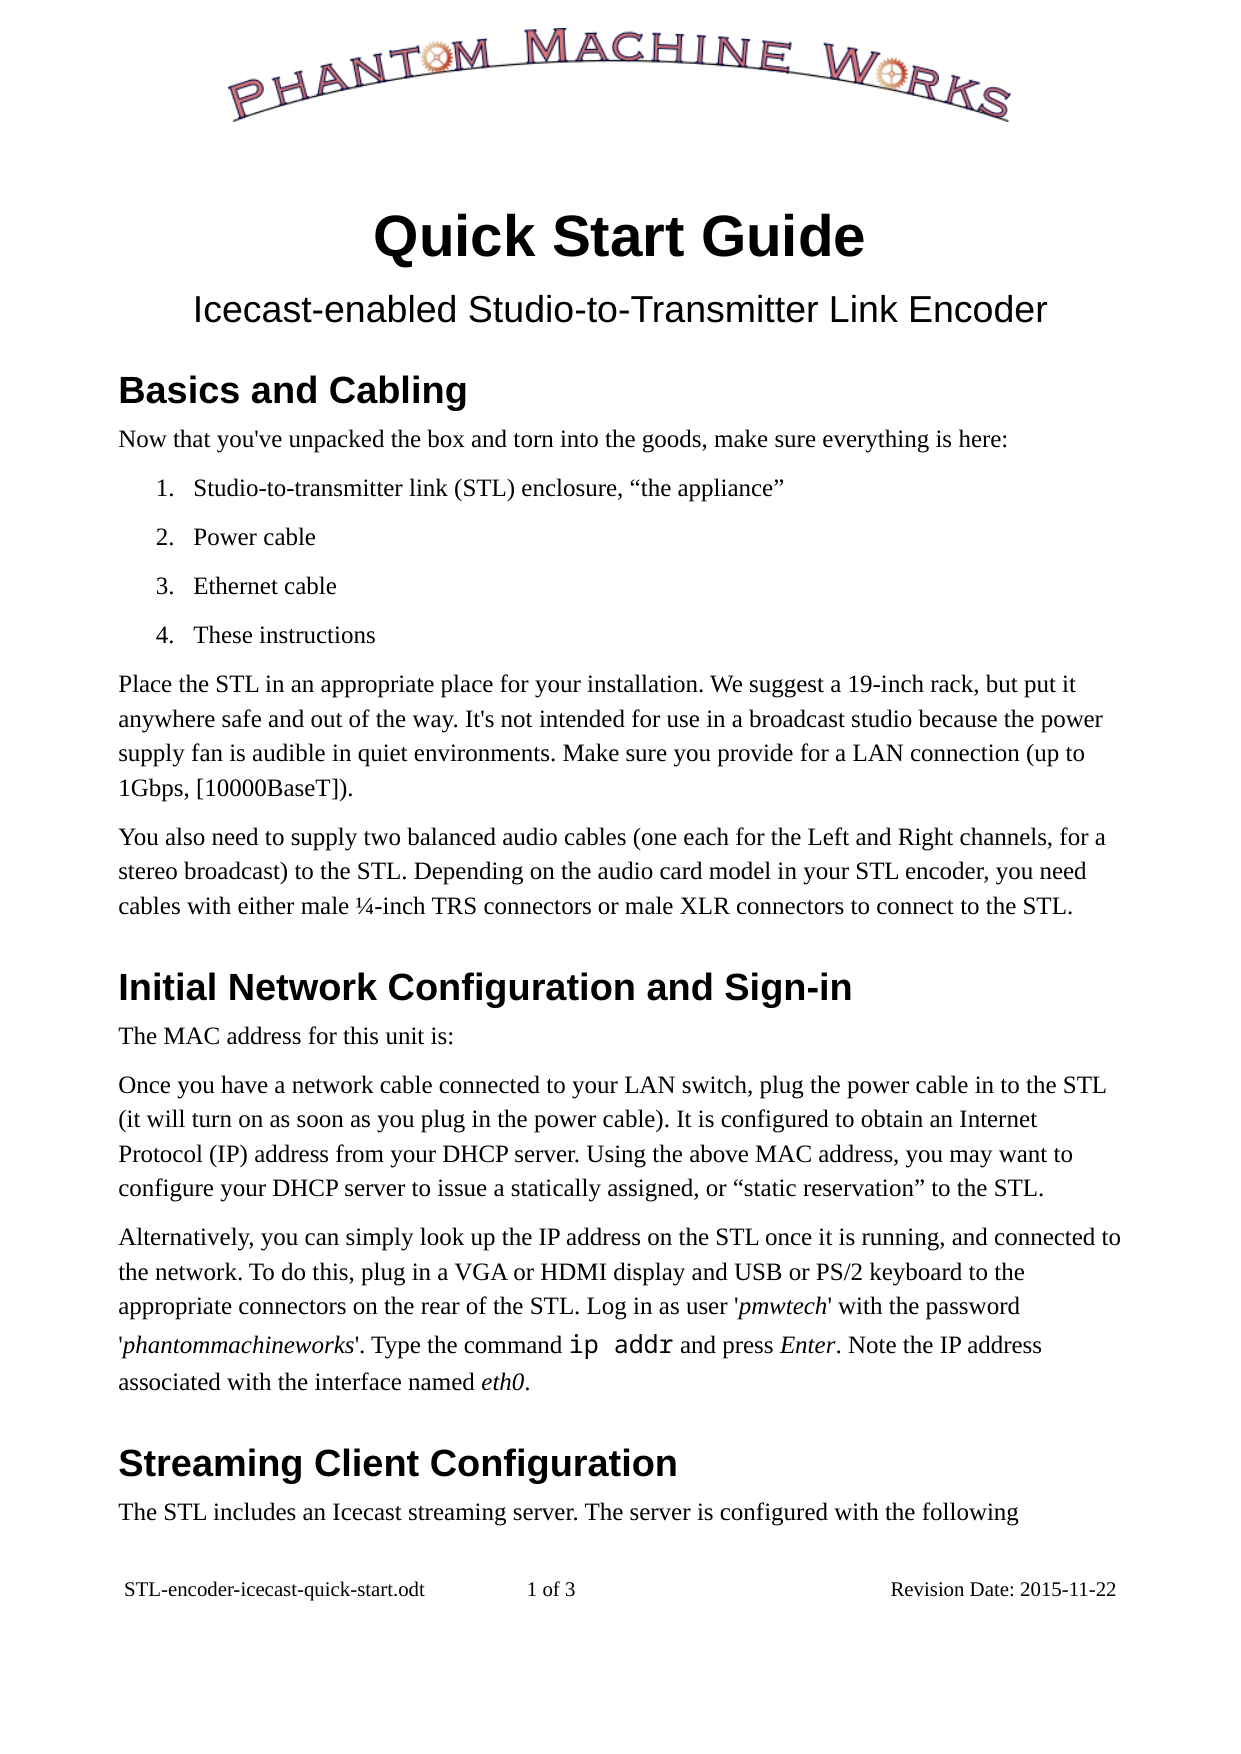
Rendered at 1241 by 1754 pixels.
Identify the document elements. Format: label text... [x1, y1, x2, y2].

title Quick Start Guide [118, 201, 1122, 268]
list These instructions [156, 620, 1122, 649]
text Place the STL in an appropriate place for your installation. We suggest a 19-inch rack, but put it anywhere safe and out of the way. It's not intended for use in a broadcast studio because the power supply fan is audible in quiet environments. Make sure you provide for a LAN connection (up to 1Gbps, [10000BaseT]). [118, 669, 1122, 801]
text You also need to supply two balanced audio cables (one each for the Left and Right channels, for a stereo broadcast) to the STL. Depending on the audio card model in your STL encoder, you need cables with either male ¼-inch TRS connectors or male XLR connectors to connect to the STL. [118, 822, 1122, 919]
list Ethernet cable [156, 571, 1122, 600]
text The MAC address for this unit is: [118, 1021, 1122, 1050]
text The STL includes an Icecast streaming server. The server is configured with the following [118, 1497, 1122, 1526]
text Once you have a network cable connected to your LAN switch, plug the power cable in to the STL (it will turn on as soon as you plug in the power cable). It is configured to obtain an Internet Protocol (IP) address from your DHCP server. Using the above MAC address, you may want to configure your DHCP server to issue a statically assigned, or “static reservation” to the STL. [118, 1070, 1122, 1202]
text Alternatively, you can simply look up the IP address on the STL once it is running, and connected to the network. To do this, plug in a VGA or HDMI display and USB or PS/2 keyboard to the appropriate connectors on the rear of the STL. Log in as user 'pmwtech' with the password 'phantommachineworks'. Type the command ip addr and press Enter. Note the IP address associated with the interface named eth0. [118, 1222, 1122, 1396]
list Studio-to-transmitter link (STL) enclosure, “the appliance” [156, 473, 1122, 502]
picture [228, 28, 1013, 122]
subtitle Icecast-enabled Studio-to-Transmitter Link Encoder [118, 287, 1122, 330]
subtitle Streaming Client Configuration [118, 1441, 1122, 1484]
subtitle Initial Network Configuration and Sign-in [118, 965, 1122, 1008]
list Power cable [156, 522, 1122, 551]
text Now that you've unpacked the box and torn into the goods, make sure everything is here: [118, 424, 1122, 453]
subtitle Basics and Cabling [118, 368, 1122, 411]
